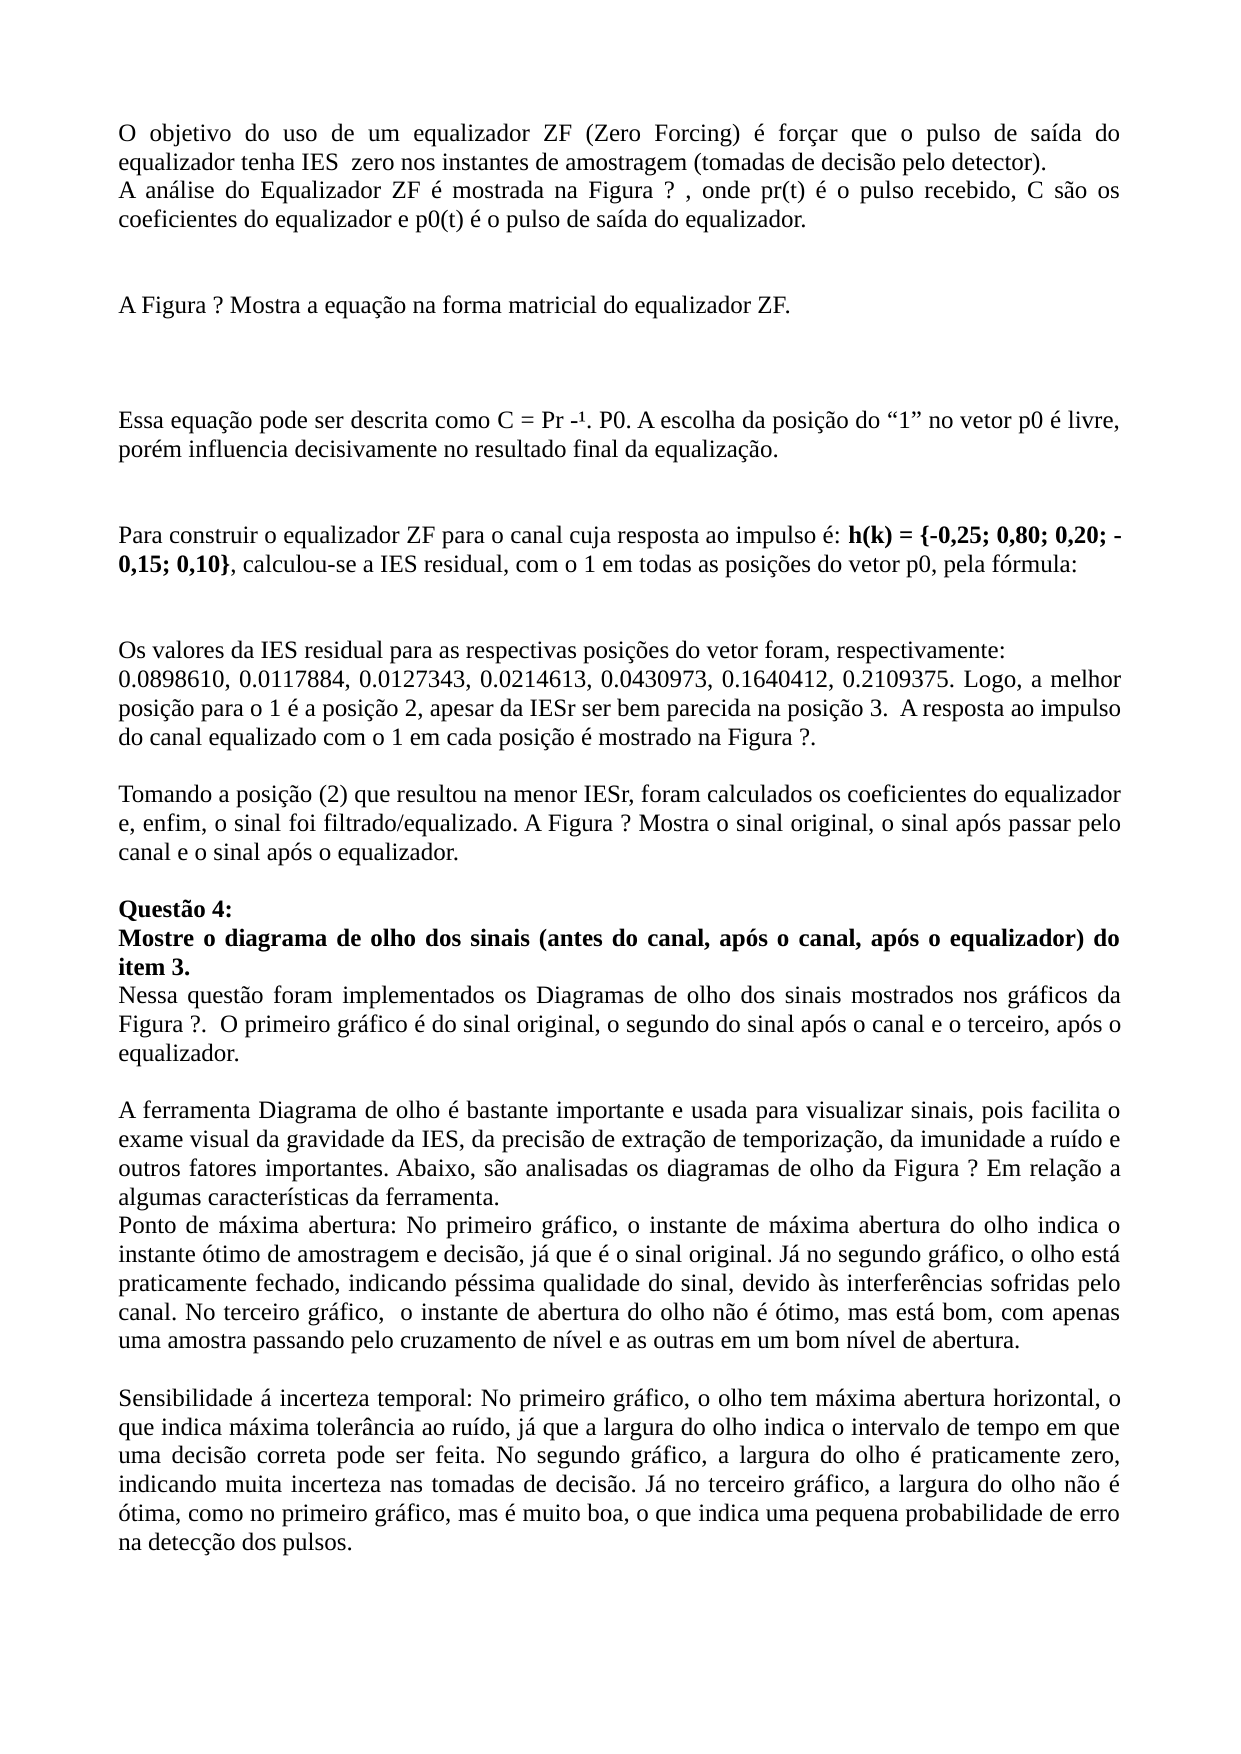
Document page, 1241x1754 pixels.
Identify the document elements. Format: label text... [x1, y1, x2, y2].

text Para construir o equalizador ZF para o canal cuja resposta ao impulso é: h(k) = {-0,25; 0,80; 0,20; -0,15; 0,10}, calculou-se a IES residual, com o 1 em todas as posições do vetor p0, pela fórmula: [118, 521, 1122, 578]
text 0.0898610, 0.0117884, 0.0127343, 0.0214613, 0.0430973, 0.1640412, 0.2109375. Logo, a melhor posição para o 1 é a posição 2, apesar da IESr ser bem parecida na posição 3. A resposta ao impulso do canal equalizado com o 1 em cada posição é mostrado na Figura ?. [118, 664, 1122, 751]
text Sensibilidade á incerteza temporal: No primeiro gráfico, o olho tem máxima abertura horizontal, o que indica máxima tolerância ao ruído, já que a largura do olho indica o intervalo de tempo em que uma decisão correta pode ser feita. No segundo gráfico, a largura do olho é praticamente zero, indicando muita incerteza nas tomadas de decisão. Já no terceiro gráfico, a largura do olho não é ótima, como no primeiro gráfico, mas é muito boa, o que indica uma pequena probabilidade de erro na detecção dos pulsos. [118, 1383, 1122, 1556]
text Ponto de máxima abertura: No primeiro gráfico, o instante de máxima abertura do olho indica o instante ótimo de amostragem e decisão, já que é o sinal original. Já no segundo gráfico, o olho está praticamente fechado, indicando péssima qualidade do sinal, devido às interferências sofridas pelo canal. No terceiro gráfico, o instante de abertura do olho não é ótimo, mas está bom, com apenas uma amostra passando pelo cruzamento de nível e as outras em um bom nível de abertura. [118, 1211, 1122, 1354]
text Nessa questão foram implementados os Diagramas de olho dos sinais mostrados nos gráficos da Figura ?. O primeiro gráfico é do sinal original, o segundo do sinal após o canal e o terceiro, após o equalizador. [118, 981, 1122, 1067]
text A Figura ? Mostra a equação na forma matricial do equalizador ZF. [118, 291, 1122, 319]
text Mostre o diagrama de olho dos sinais (antes do canal, após o canal, após o equalizador) do item 3. [118, 923, 1122, 981]
text Tomando a posição (2) que resultou na menor IESr, foram calculados os coeficientes do equalizador e, enfim, o sinal foi filtrado/equalizado. A Figura ? Mostra o sinal original, o sinal após passar pelo canal e o sinal após o equalizador. [118, 779, 1122, 866]
text Essa equação pode ser descrita como C = Pr -¹. P0. A escolha da posição do “1” no vetor p0 é livre, porém influencia decisivamente no resultado final da equalização. [118, 406, 1122, 463]
text Questão 4: [118, 894, 1122, 923]
text O objetivo do uso de um equalizador ZF (Zero Forcing) é forçar que o pulso de saída do equalizador tenha IES zero nos instantes de amostragem (tomadas de decisão pelo detector). [118, 118, 1122, 176]
text A análise do Equalizador ZF é mostrada na Figura ? , onde pr(t) é o pulso recebido, C são os coeficientes do equalizador e p0(t) é o pulso de saída do equalizador. [118, 176, 1122, 233]
text Os valores da IES residual para as respectivas posições do vetor foram, respectivamente: [118, 636, 1122, 664]
text A ferramenta Diagrama de olho é bastante importante e usada para visualizar sinais, pois facilita o exame visual da gravidade da IES, da precisão de extração de temporização, da imunidade a ruído e outros fatores importantes. Abaixo, são analisadas os diagramas de olho da Figura ? Em relação a algumas características da ferramenta. [118, 1096, 1122, 1211]
